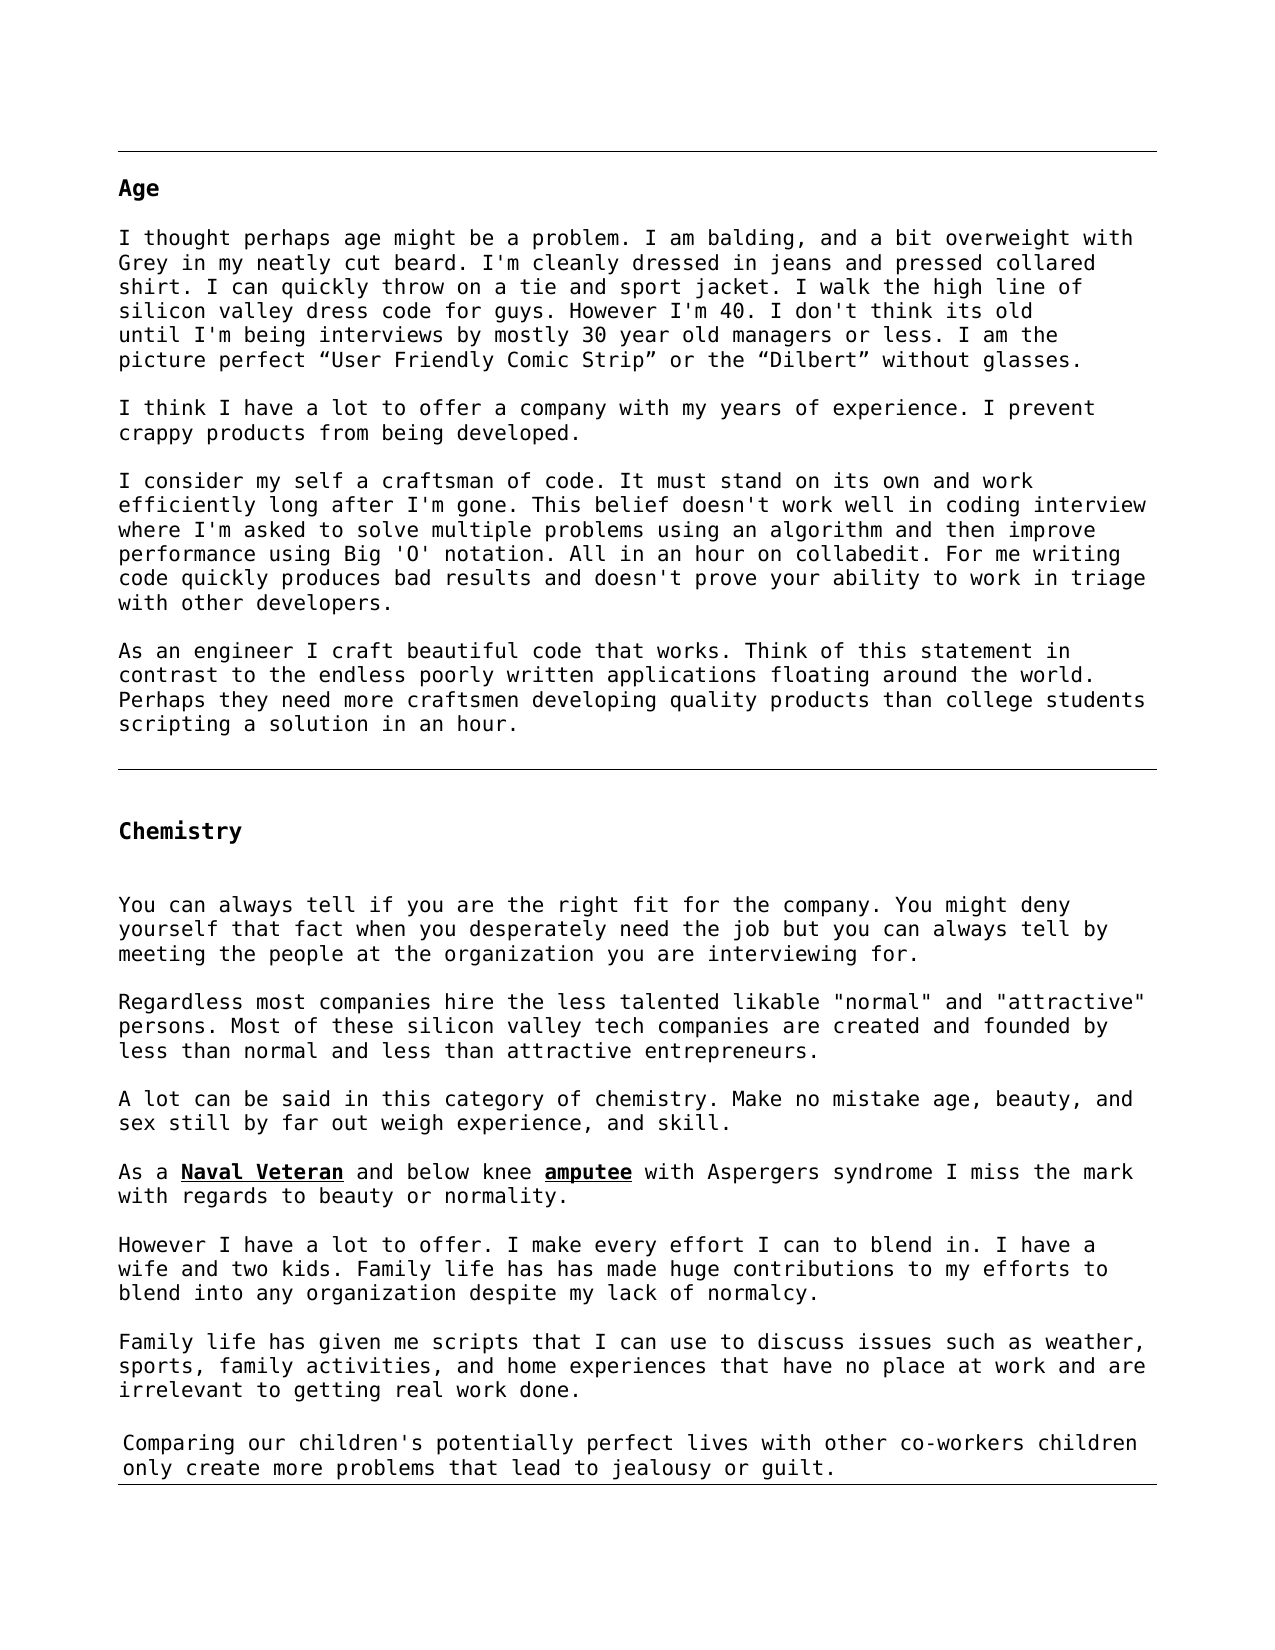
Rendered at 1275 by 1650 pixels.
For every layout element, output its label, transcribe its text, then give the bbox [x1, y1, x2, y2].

text Regardless most companies hire the less talented likable "normal" and "attractive" persons. Most of these silicon valley tech companies are created and founded by less than normal and less than attractive entrepreneurs. [118, 990, 1157, 1063]
text Comparing our children's potentially perfect lives with other co-workers children only create more problems that lead to jealousy or guilt. [118, 1427, 1157, 1484]
text Chemistry [118, 818, 1157, 844]
text As an engineer I craft beautiful code that works. Think of this statement in contrast to the endless poorly written applications floating around the world. Perhaps they need more craftsmen developing quality products than college students scripting a solution in an hour. [118, 639, 1157, 736]
text until I'm being interviews by mostly 30 year old managers or less. I am the picture perfect “User Friendly Comic Strip” or the “Dilbert” without glasses. [118, 323, 1157, 372]
text Family life has given me scripts that I can use to discuss issues such as weather, sports, family activities, and home experiences that have no place at work and are irrelevant to getting real work done. [118, 1330, 1157, 1403]
text I think I have a lot to offer a company with my years of experience. I prevent crappy products from being developed. [118, 396, 1157, 445]
text A lot can be said in this category of chemistry. Make no mistake age, beauty, and sex still by far out weigh experience, and skill. [118, 1087, 1157, 1136]
text I consider my self a craftsman of code. It must stand on its own and work efficiently long after I'm gone. This belief doesn't work well in coding interview where I'm asked to solve multiple problems using an algorithm and then improve performance using Big 'O' notation. All in an hour on collabedit. For me writing code quickly produces bad results and doesn't prove your ability to work in triage with other developers. [118, 469, 1157, 615]
text However I have a lot to offer. I make every effort I can to blend in. I have a wife and two kids. Family life has has made huge contributions to my efforts to blend into any organization despite my lack of normalcy. [118, 1233, 1157, 1306]
text You can always tell if you are the right fit for the company. You might deny yourself that fact when you desperately need the job but you can always tell by meeting the people at the organization you are interviewing for. [118, 893, 1157, 966]
text As a Naval Veteran and below knee amputee with Aspergers syndrome I miss the mark with regards to beauty or normality. [118, 1160, 1157, 1208]
text Age [118, 176, 1157, 202]
text I thought perhaps age might be a problem. I am balding, and a bit overweight with Grey in my neatly cut beard. I'm cleanly dressed in jeans and pressed collared shirt. I can quickly throw on a tie and sport jacket. I walk the high line of silicon valley dress code for guys. However I'm 40. I don't think its old [118, 226, 1157, 323]
